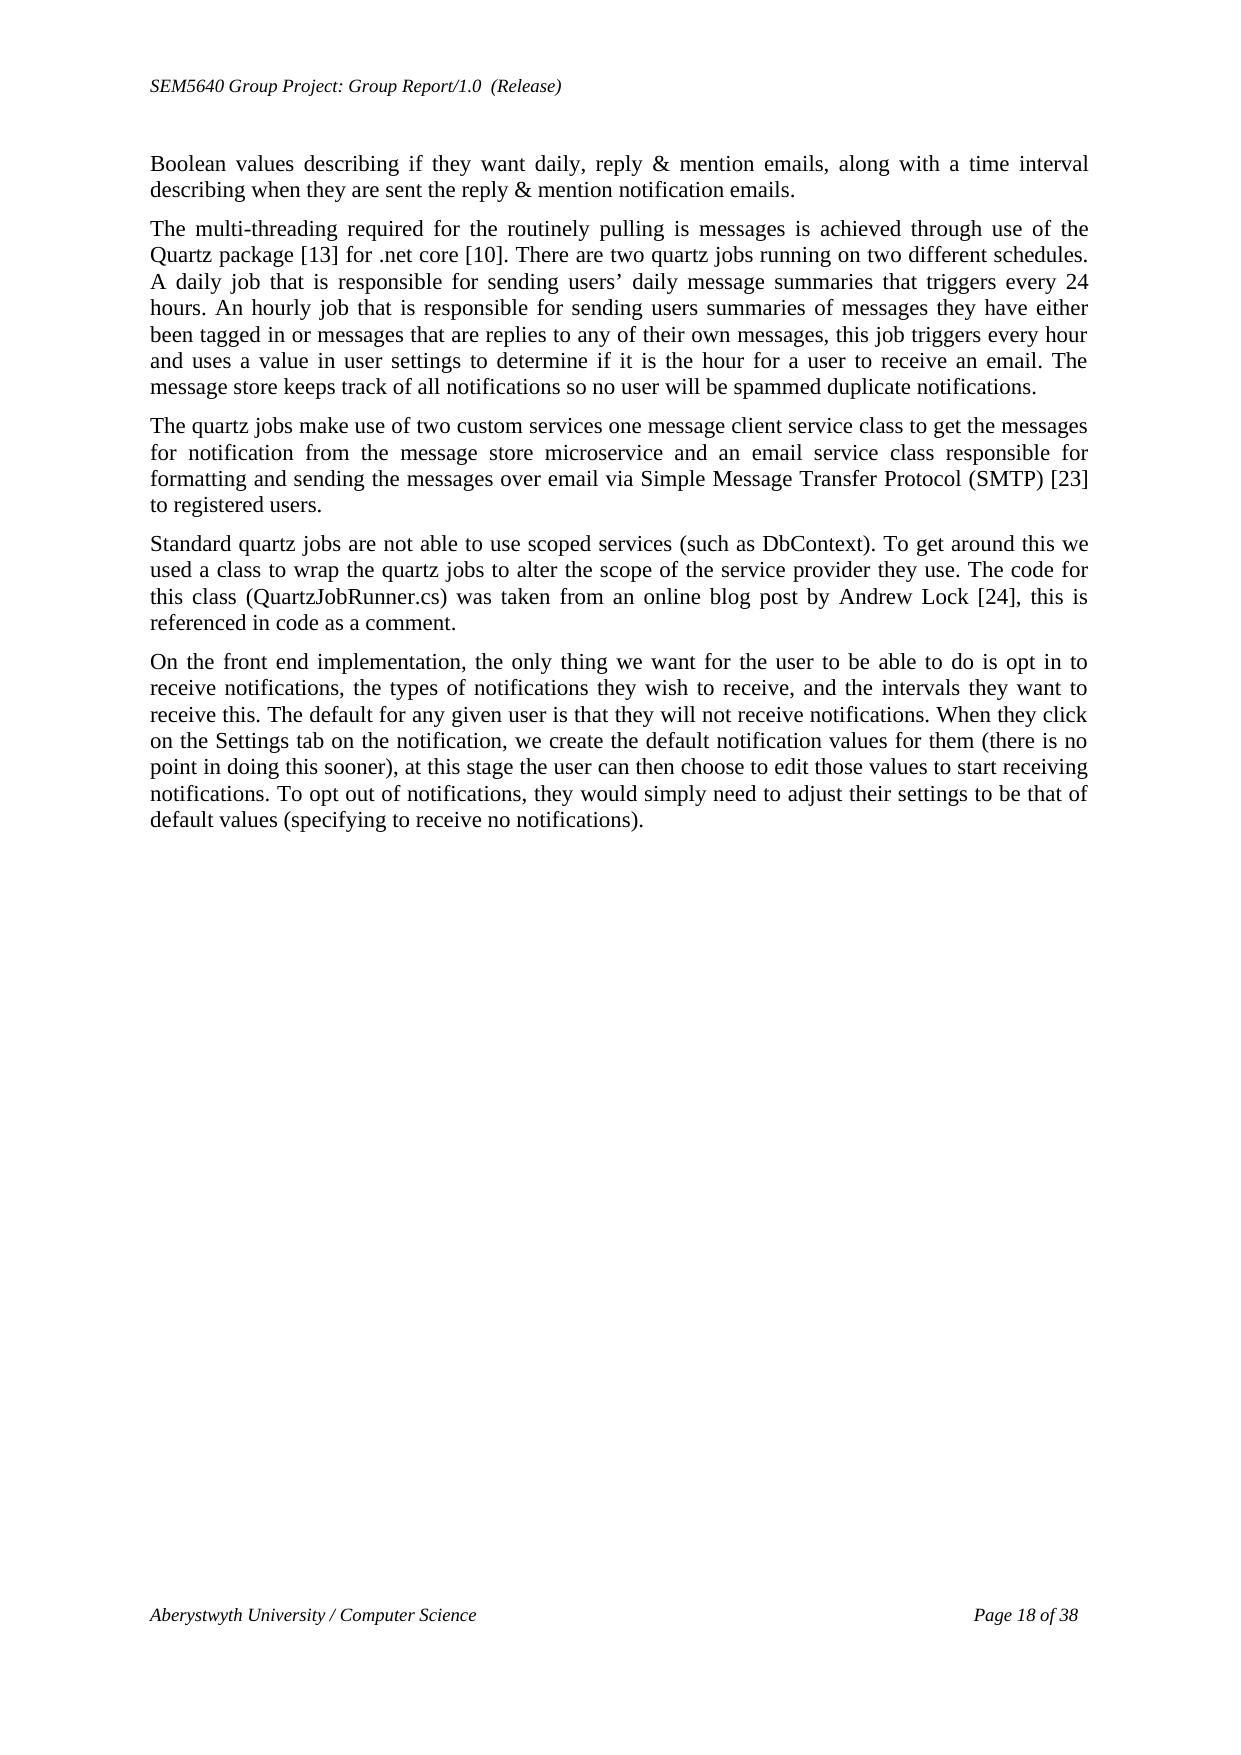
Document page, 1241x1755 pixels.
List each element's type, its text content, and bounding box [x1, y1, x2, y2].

text The quartz jobs make use of two custom services one message client service class to get the messages for notification from the message store microservice and an email service class responsible for formatting and sending the messages over email via Simple Message Transfer Protocol (SMTP) [23] to registered users. [150, 412, 1090, 518]
text On the front end implementation, the only thing we want for the user to be able to do is opt in to receive notifications, the types of notifications they wish to receive, and the intervals they want to receive this. The default for any given user is that they will not receive notifications. When they click on the Settings tab on the notification, we create the default notification values for them (there is no point in doing this sooner), at this stage the user can then choose to edit those values to start receiving notifications. To opt out of notifications, they would simply need to adjust their settings to be that of default values (specifying to receive no notifications). [150, 648, 1090, 832]
text The multi-threading required for the routinely pulling is messages is achieved through use of the Quartz package [13] for .net core [10]. There are two quartz jobs running on two different schedules. A daily job that is responsible for sending users’ daily message summaries that triggers every 24 hours. An hourly job that is responsible for sending users summaries of messages they have either been tagged in or messages that are replies to any of their own messages, this job triggers every hour and uses a value in user settings to determine if it is the hour for a user to receive an email. The message store keeps track of all notifications so no user will be spammed duplicate notifications. [150, 215, 1090, 400]
text Boolean values describing if they want daily, reply & mention emails, along with a time interval describing when they are sent the reply & mention notification emails. [150, 150, 1090, 203]
text Standard quartz jobs are not able to use scoped services (such as DbContext). To get around this we used a class to wrap the quartz jobs to alter the scope of the service provider they use. The code for this class (QuartzJobRunner.cs) was taken from an online blog post by Andrew Lock [24], this is referenced in code as a comment. [150, 530, 1090, 636]
